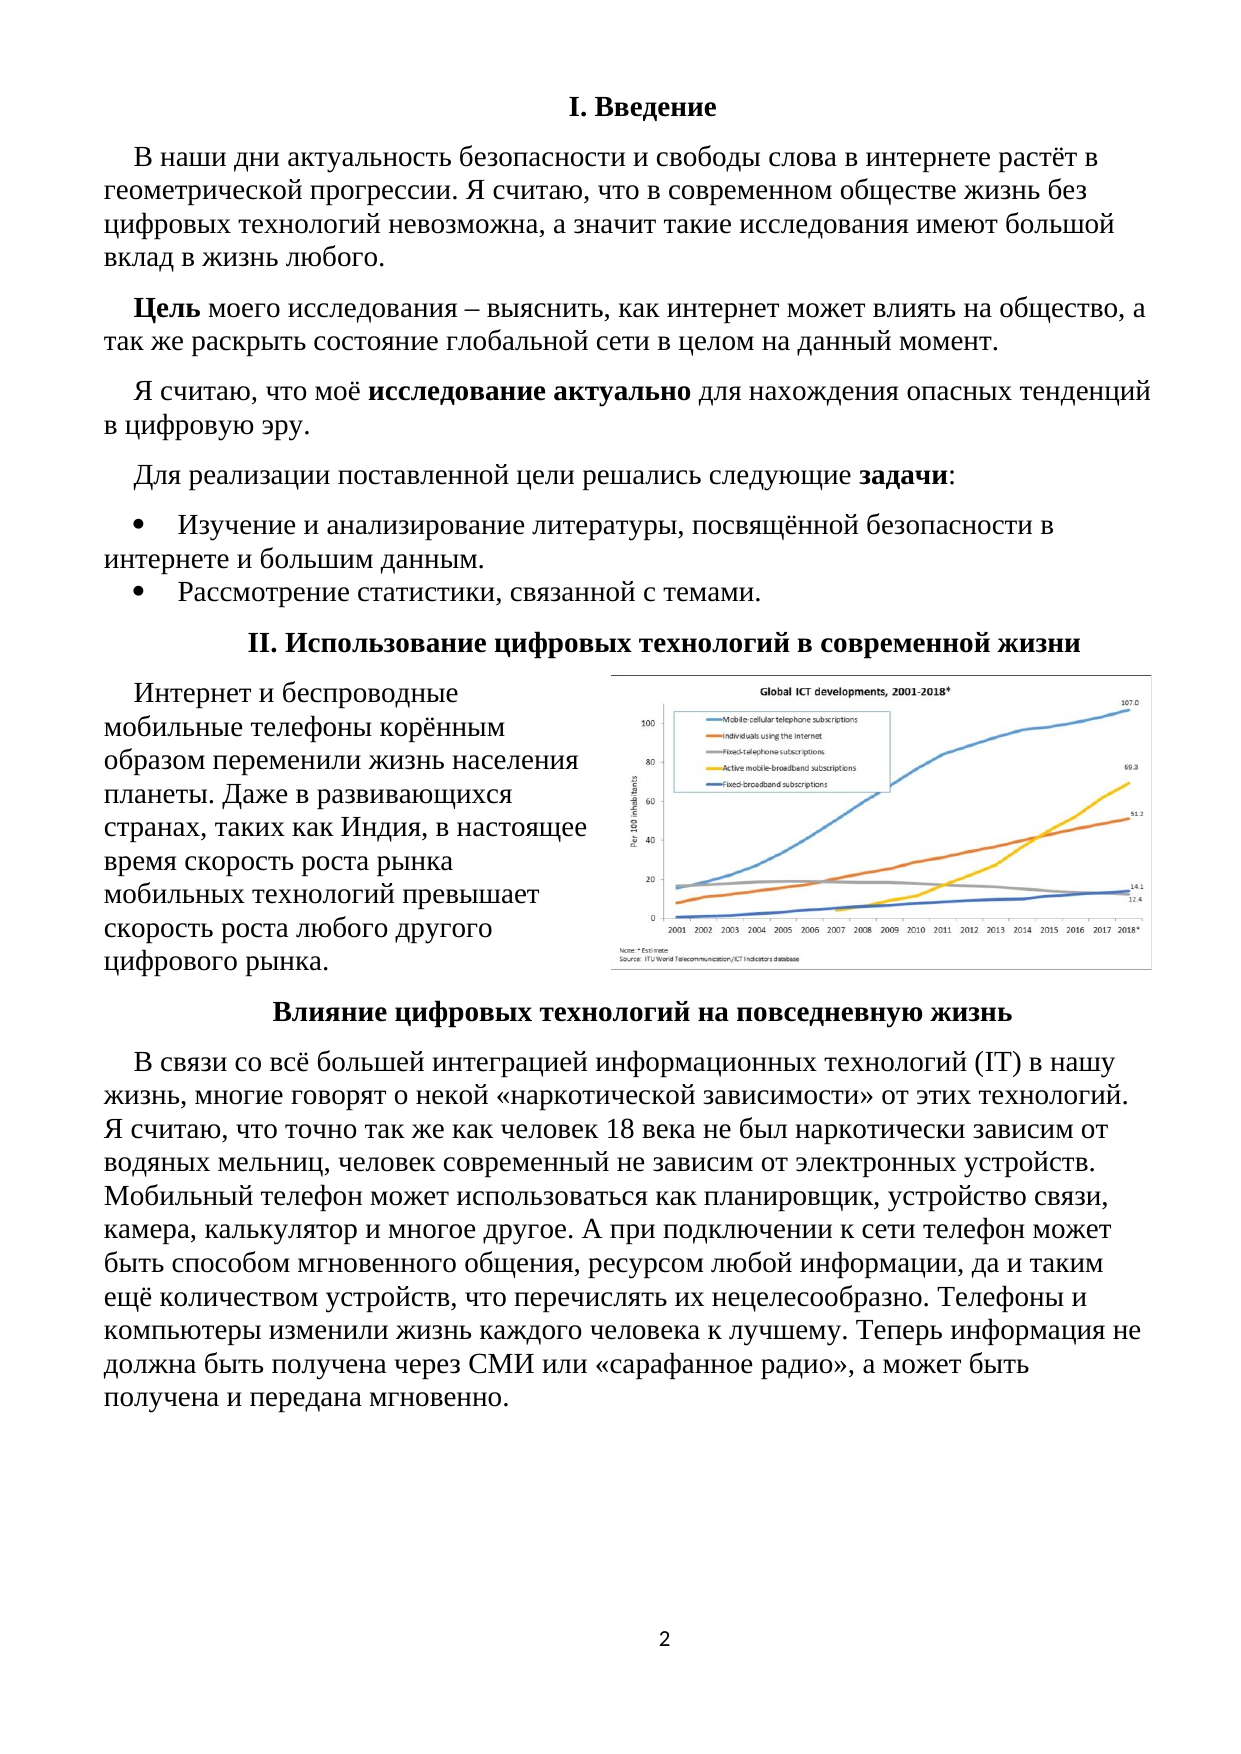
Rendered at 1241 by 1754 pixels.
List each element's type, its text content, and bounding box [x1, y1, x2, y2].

text Цель моего исследования – выяснить, как интернет может влиять на общество, а так же раскрыть состояние глобальной сети в целом на данный момент. [104, 290, 1152, 357]
text Интернет и беспроводные мобильные телефоны корённым образом переменили жизнь населения планеты. Даже в развивающихся странах, таких как Индия, в настоящее время скорость роста рынка мобильных технологий превышает скорость роста любого другого цифрового рынка. [104, 675, 1152, 977]
text В связи со всё большей интеграцией информационных технологий (IT) в нашу жизнь, многие говорят о некой «наркотической зависимости» от этих технологий. Я считаю, что точно так же как человек 18 века не был наркотически зависим от водяных мельниц, человек современный не зависим от электронных устройств. Мобильный телефон может использоваться как планировщик, устройство связи, камера, калькулятор и многое другое. А при подключении к сети телефон может быть способом мгновенного общения, ресурсом любой информации, да и таким ещё количеством устройств, что перечислять их нецелесообразно. Телефоны и компьютеры изменили жизнь каждого человека к лучшему. Теперь информация не должна быть получена через СМИ или «сарафанное радио», а может быть получена и передана мгновенно. [104, 1044, 1152, 1413]
list Рассмотрение статистики, связанной с темами. [104, 574, 1152, 608]
text I. Введение [104, 89, 1152, 122]
text В наши дни актуальность безопасности и свободы слова в интернете растёт в геометрической прогрессии. Я считаю, что в современном обществе жизнь без цифровых технологий невозможна, а значит такие исследования имеют большой вклад в жизнь любого. [104, 139, 1152, 273]
picture [611, 675, 1152, 970]
list Влияние цифровых технологий на повседневную жизнь [104, 994, 1152, 1027]
list Изучение и анализирование литературы, посвящённой безопасности в интернете и большим данным. [104, 507, 1152, 574]
text Я считаю, что моё исследование актуально для нахождения опасных тенденций в цифровую эру. [104, 373, 1152, 441]
text II. Использование цифровых технологий в современной жизни [177, 625, 1152, 658]
text Для реализации поставленной цели решались следующие задачи: [104, 457, 1152, 491]
